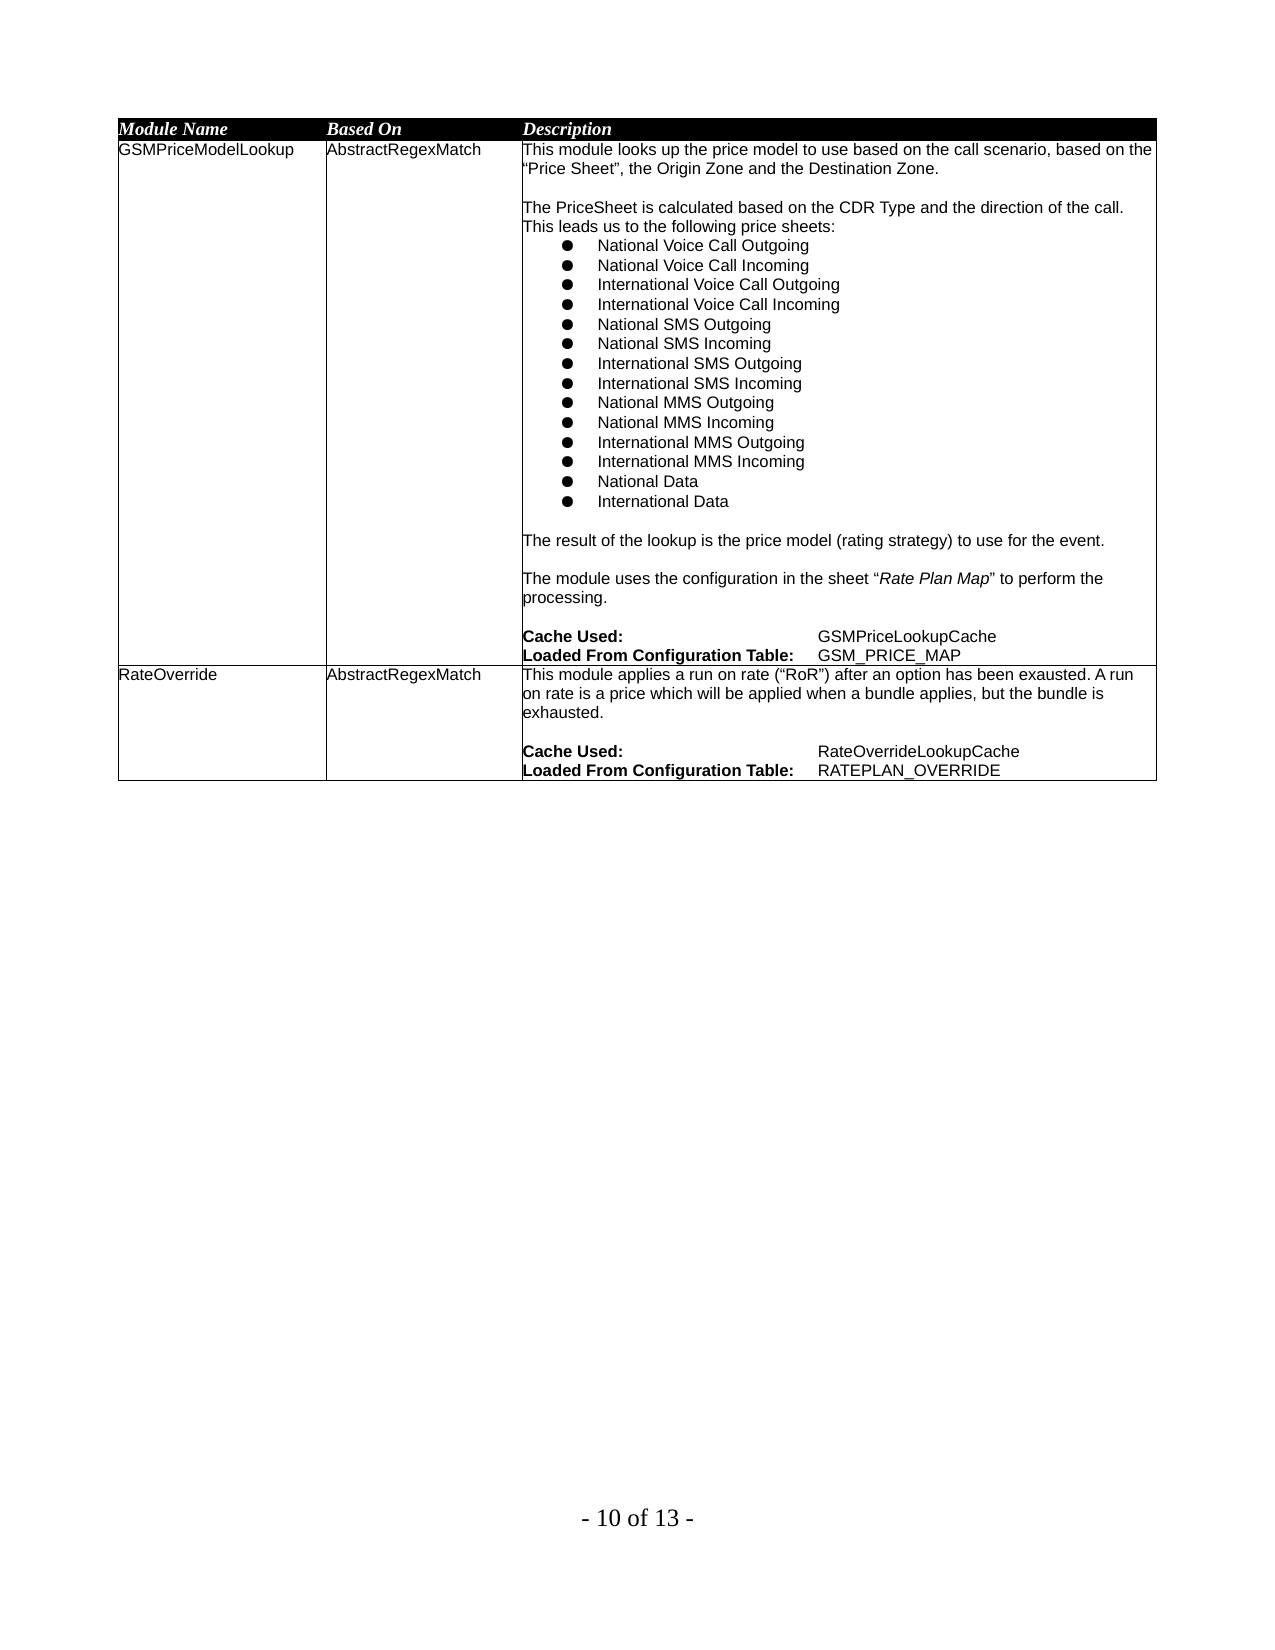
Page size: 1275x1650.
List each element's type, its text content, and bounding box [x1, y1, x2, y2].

table_cell RateOverride [119, 666, 326, 780]
table_cell GSMPriceModelLookup [119, 141, 326, 665]
table_cell This module looks up the price model to use based on the call scenario, based on the “Price Sheet”, the Origin Zone and the Destination Zone. The PriceSheet is calculated based on the CDR Type and the direction of the call. This leads us to the following price sheets: National Voice Call Outgoing National Voice Call Incoming International Voice Call Outgoing International Voice Call Incoming National SMS Outgoing National SMS Incoming International SMS Outgoing International SMS Incoming National MMS Outgoing National MMS Incoming International MMS Outgoing International MMS Incoming National Data International Data The result of the lookup is the price model (rating strategy) to use for the event. The module uses the configuration in the sheet “Rate Plan Map” to perform the processing. Cache Used: GSMPriceLookupCache Loaded From Configuration Table: GSM_PRICE_MAP [523, 141, 1156, 665]
table_cell This module applies a run on rate (“RoR”) after an option has been exausted. A run on rate is a price which will be applied when a bundle applies, but the bundle is exhausted. Cache Used: RateOverrideLookupCache Loaded From Configuration Table: RATEPLAN_OVERRIDE [523, 666, 1156, 780]
table_header Based On [326, 119, 522, 140]
table_cell AbstractRegexMatch [327, 666, 522, 780]
table_header Module Name [119, 119, 326, 140]
table_cell AbstractRegexMatch [327, 141, 522, 665]
table_header Description [522, 119, 1156, 140]
